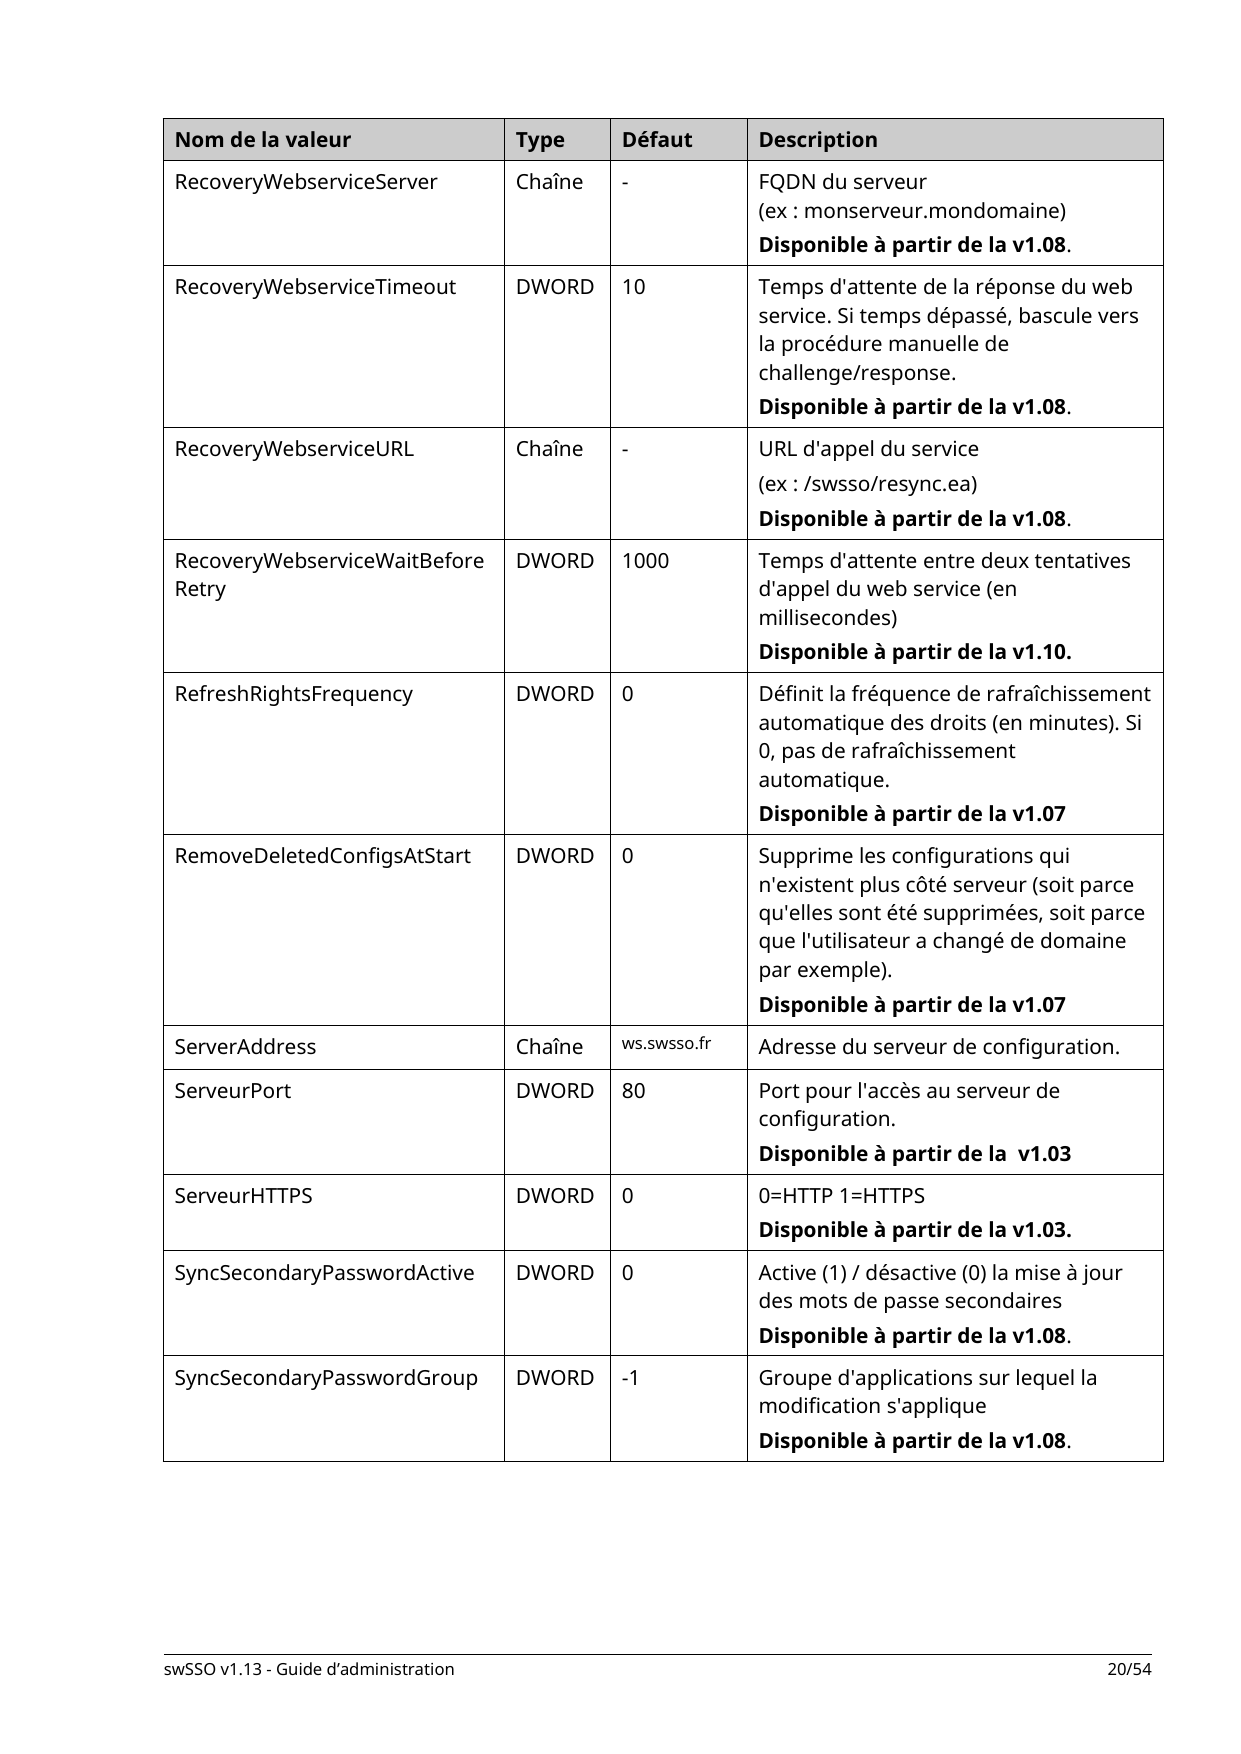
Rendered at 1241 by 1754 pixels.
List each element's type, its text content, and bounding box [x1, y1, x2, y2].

table_cell URL d'appel du service (ex : /swsso/resync.ea) Disponible à partir de la v1.08. [748, 428, 1163, 538]
table_cell Chaîne [505, 1026, 610, 1068]
table_cell DWORD [505, 1251, 610, 1355]
table_cell 80 [611, 1070, 747, 1174]
table_header Nom de la valeur [164, 119, 504, 160]
table_cell FQDN du serveur (ex : monserveur.mondomaine) Disponible à partir de la v1.08. [748, 161, 1163, 265]
table_cell RefreshRightsFrequency [164, 673, 504, 834]
table_cell ServerAddress [164, 1026, 504, 1068]
table_cell Temps d'attente entre deux tentatives d'appel du web service (en millisecondes) Disponible à partir de la v1.10. [748, 540, 1163, 672]
table_cell 0 [611, 1175, 747, 1250]
table_cell RecoveryWebserviceURL [164, 428, 504, 538]
table_cell DWORD [505, 673, 610, 834]
table_header Défaut [611, 119, 747, 160]
table_cell Groupe d'applications sur lequel la modification s'applique Disponible à partir de la v1.08. [748, 1356, 1163, 1461]
table_cell Port pour l'accès au serveur de configuration. Disponible à partir de la v1.03 [748, 1070, 1163, 1174]
table_cell RecoveryWebserviceWaitBeforeRetry [164, 540, 504, 672]
table_cell - [611, 428, 747, 538]
table_cell 0 [611, 673, 747, 834]
table_cell ws.swsso.fr [611, 1026, 747, 1068]
table_cell 0=HTTP 1=HTTPS Disponible à partir de la v1.03. [748, 1175, 1163, 1250]
table_cell -1 [611, 1356, 747, 1461]
table_cell Adresse du serveur de configuration. [748, 1026, 1163, 1068]
table_cell Temps d'attente de la réponse du web service. Si temps dépassé, bascule vers la procédure manuelle de challenge/response. Disponible à partir de la v1.08. [748, 266, 1163, 427]
table_cell Supprime les configurations qui n'existent plus côté serveur (soit parce qu'elles sont été supprimées, soit parce que l'utilisateur a changé de domaine par exemple). Disponible à partir de la v1.07 [748, 835, 1163, 1024]
table_cell 0 [611, 835, 747, 1024]
table_cell 10 [611, 266, 747, 427]
table_cell DWORD [505, 1070, 610, 1174]
table_cell DWORD [505, 266, 610, 427]
table_cell RecoveryWebserviceServer [164, 161, 504, 265]
table_cell DWORD [505, 835, 610, 1024]
table_cell 1000 [611, 540, 747, 672]
table_cell SyncSecondaryPasswordGroup [164, 1356, 504, 1461]
table_cell 0 [611, 1251, 747, 1355]
table_cell DWORD [505, 540, 610, 672]
table_cell - [611, 161, 747, 265]
table_cell RecoveryWebserviceTimeout [164, 266, 504, 427]
table_cell DWORD [505, 1175, 610, 1250]
table_cell Définit la fréquence de rafraîchissement automatique des droits (en minutes). Si 0, pas de rafraîchissement automatique. Disponible à partir de la v1.07 [748, 673, 1163, 834]
table_cell DWORD [505, 1356, 610, 1461]
table_cell SyncSecondaryPasswordActive [164, 1251, 504, 1355]
table_cell Chaîne [505, 428, 610, 538]
table_cell Chaîne [505, 161, 610, 265]
table_cell ServeurPort [164, 1070, 504, 1174]
table_cell Active (1) / désactive (0) la mise à jour des mots de passe secondaires Disponible à partir de la v1.08. [748, 1251, 1163, 1355]
table_cell RemoveDeletedConfigsAtStart [164, 835, 504, 1024]
table_header Description [748, 119, 1163, 160]
table_cell ServeurHTTPS [164, 1175, 504, 1250]
table_header Type [505, 119, 610, 160]
